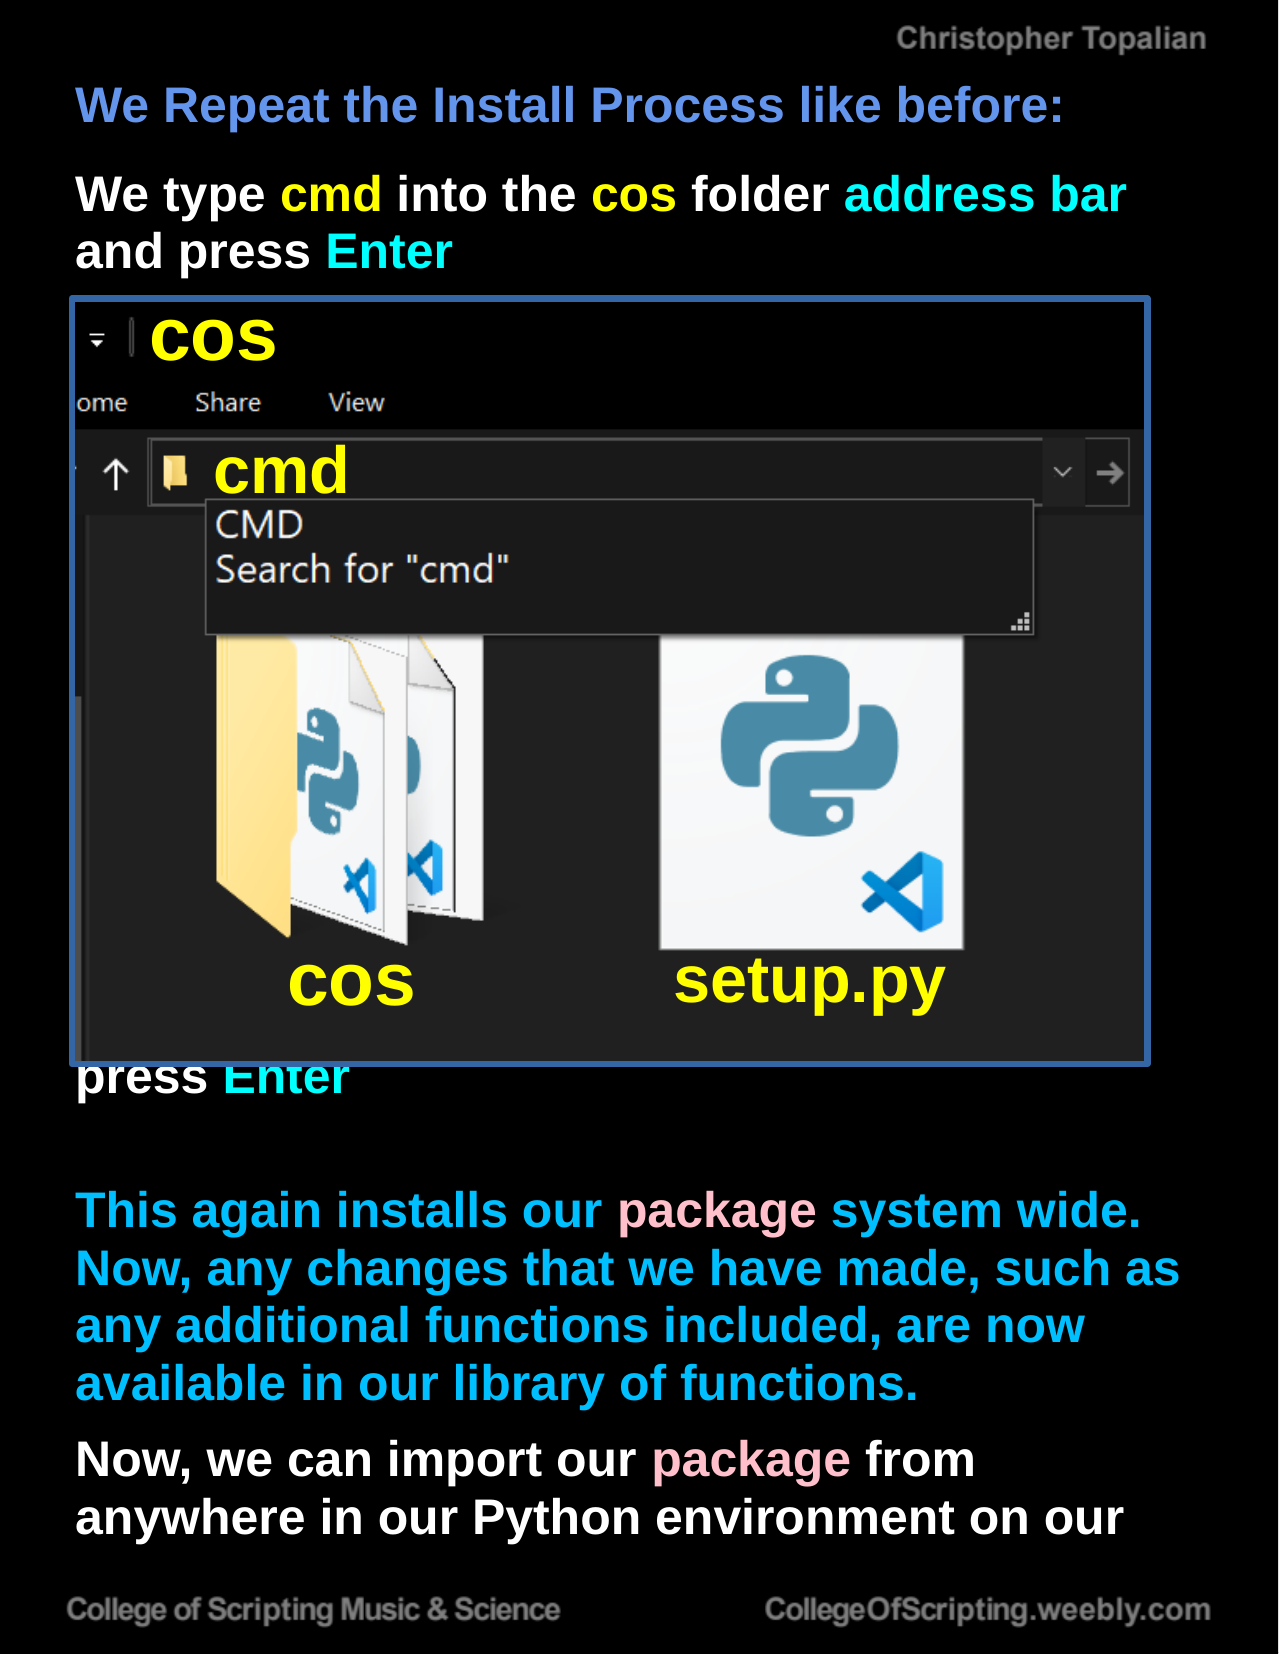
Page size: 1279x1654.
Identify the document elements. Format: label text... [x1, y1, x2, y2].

picture [75, 302, 1144, 1061]
text Now, we can import our package from anywhere in our Python environment on our [75, 1430, 1203, 1545]
text This again installs our package system wide. Now, any changes that we have made, such as any additional functions included, are now available in our library of functions. [75, 1181, 1203, 1411]
text We type in the Command prompt: [1151, 893, 1203, 950]
text We type cmd into the cos folder address bar and press Enter [75, 164, 1203, 279]
text pip install . [1151, 950, 1203, 1032]
subtitle We Repeat the Install Process like before: [75, 75, 1203, 132]
text press Enter [75, 1046, 1203, 1104]
